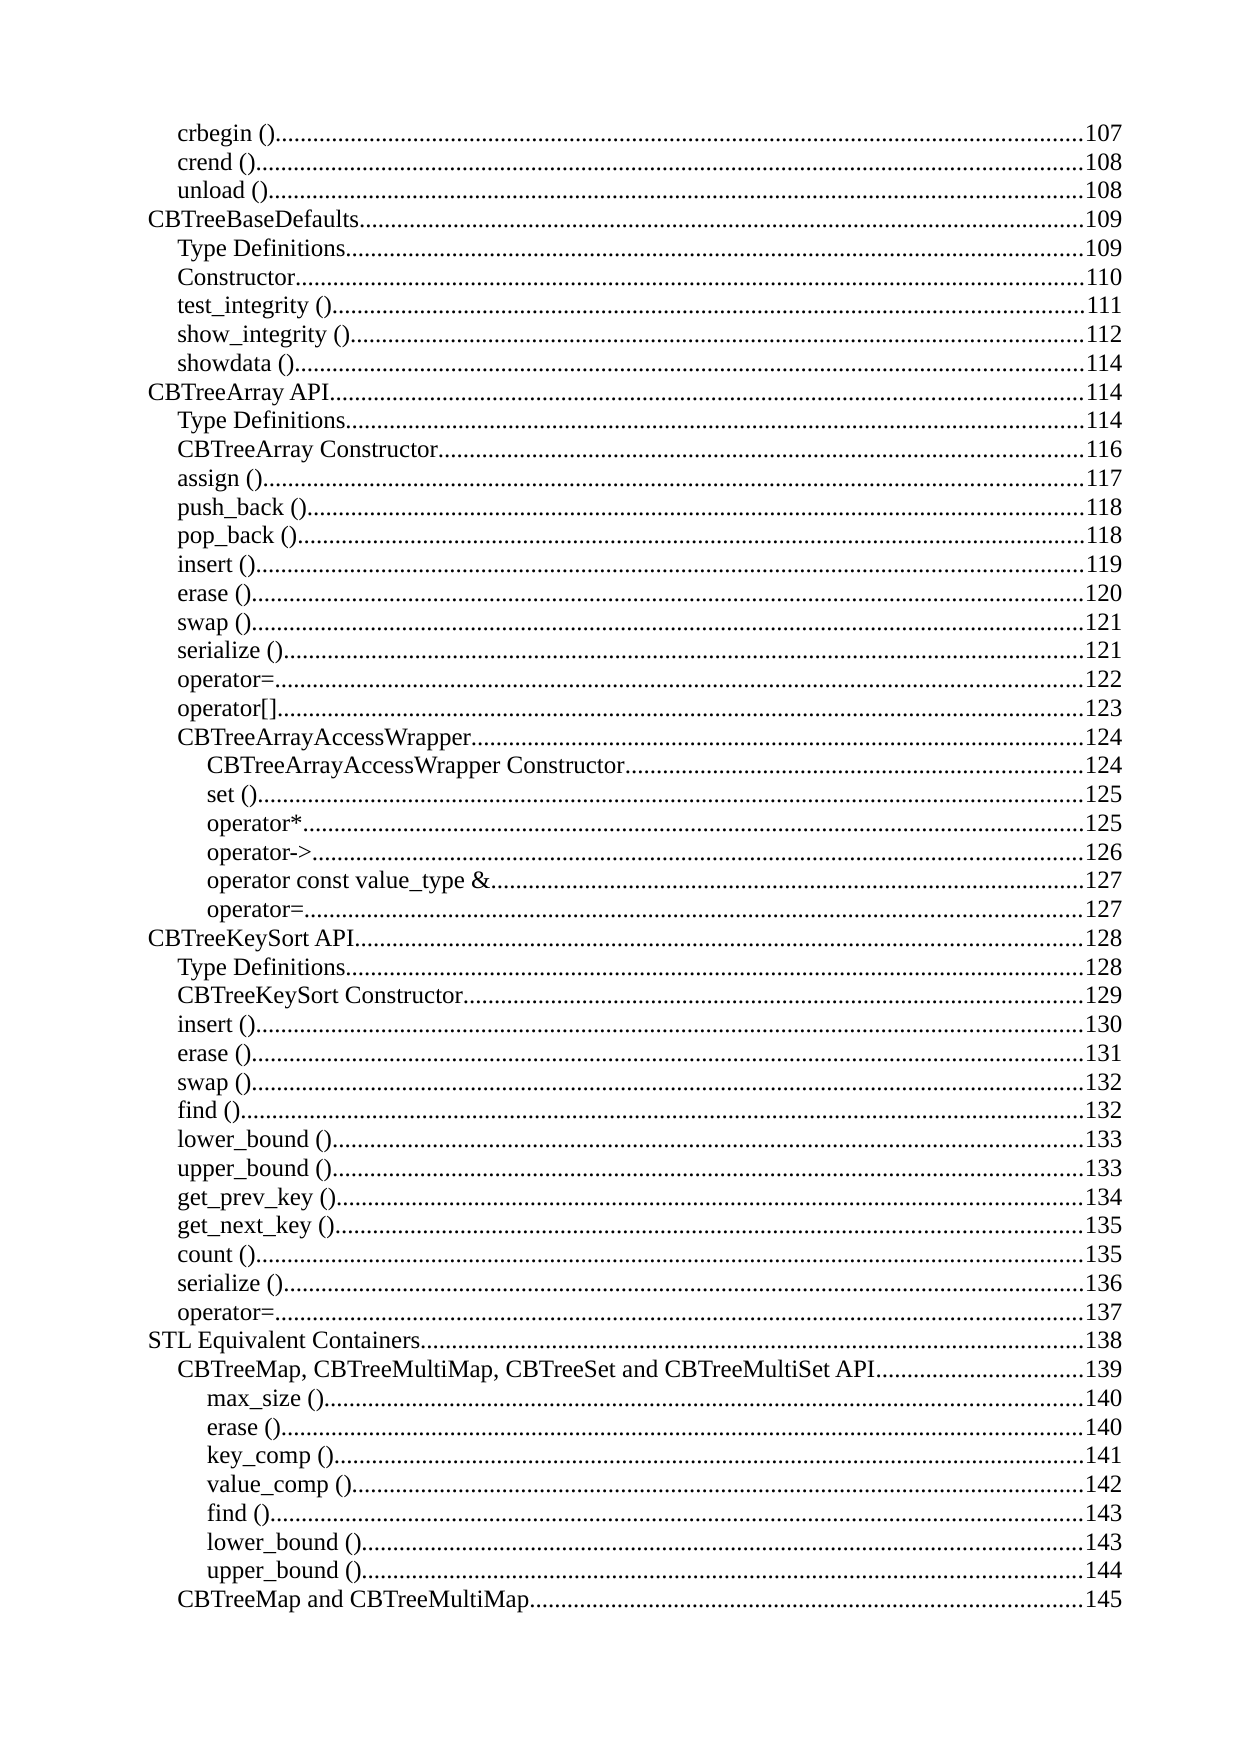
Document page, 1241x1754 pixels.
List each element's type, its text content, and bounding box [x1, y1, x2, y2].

text Constructor 110 [177, 262, 1122, 291]
text operator* 125 [207, 808, 1122, 837]
text value_comp () 142 [207, 1469, 1122, 1498]
text swap () 121 [177, 607, 1122, 636]
text CBTreeArrayAccessWrapper 124 [177, 722, 1122, 751]
text CBTreeMap and CBTreeMultiMap 145 [177, 1584, 1122, 1613]
text operator const value_type & 127 [207, 866, 1122, 894]
text swap () 132 [177, 1067, 1122, 1096]
text get_prev_key () 134 [177, 1182, 1122, 1211]
text showdata () 114 [177, 348, 1122, 377]
text serialize () 136 [177, 1268, 1122, 1297]
text test_integrity () 111 [177, 291, 1122, 319]
text CBTreeArray API 114 [148, 377, 1122, 406]
text erase () 131 [177, 1038, 1122, 1067]
text lower_bound () 143 [207, 1527, 1122, 1556]
text upper_bound () 133 [177, 1153, 1122, 1182]
text CBTreeBaseDefaults 109 [148, 204, 1122, 233]
text get_next_key () 135 [177, 1211, 1122, 1239]
text key_comp () 141 [207, 1441, 1122, 1469]
text CBTreeKeySort API 128 [148, 923, 1122, 952]
text lower_bound () 133 [177, 1124, 1122, 1153]
text upper_bound () 144 [207, 1556, 1122, 1584]
text CBTreeArray Constructor 116 [177, 434, 1122, 463]
text operator= 127 [207, 894, 1122, 923]
text operator= 137 [177, 1297, 1122, 1326]
text erase () 120 [177, 578, 1122, 607]
text STL Equivalent Containers 138 [148, 1326, 1122, 1354]
text operator[] 123 [177, 693, 1122, 722]
text pop_back () 118 [177, 521, 1122, 549]
text serialize () 121 [177, 636, 1122, 664]
text operator= 122 [177, 664, 1122, 693]
text find () 143 [207, 1498, 1122, 1527]
text CBTreeArrayAccessWrapper Constructor 124 [207, 751, 1122, 779]
text insert () 119 [177, 549, 1122, 578]
text CBTreeKeySort Constructor 129 [177, 981, 1122, 1009]
text show_integrity () 112 [177, 319, 1122, 348]
text set () 125 [207, 779, 1122, 808]
text crend () 108 [177, 147, 1122, 176]
text assign () 117 [177, 463, 1122, 492]
text unload () 108 [177, 176, 1122, 204]
text max_size () 140 [207, 1383, 1122, 1412]
text push_back () 118 [177, 492, 1122, 521]
text erase () 140 [207, 1412, 1122, 1441]
text Type Definitions 114 [177, 406, 1122, 434]
text Type Definitions 128 [177, 952, 1122, 981]
text Type Definitions 109 [177, 233, 1122, 262]
text operator-> 126 [207, 837, 1122, 866]
text insert () 130 [177, 1009, 1122, 1038]
text CBTreeMap, CBTreeMultiMap, CBTreeSet and CBTreeMultiSet API 139 [177, 1354, 1122, 1383]
text count () 135 [177, 1239, 1122, 1268]
text crbegin () 107 [177, 118, 1122, 147]
text find () 132 [177, 1096, 1122, 1124]
